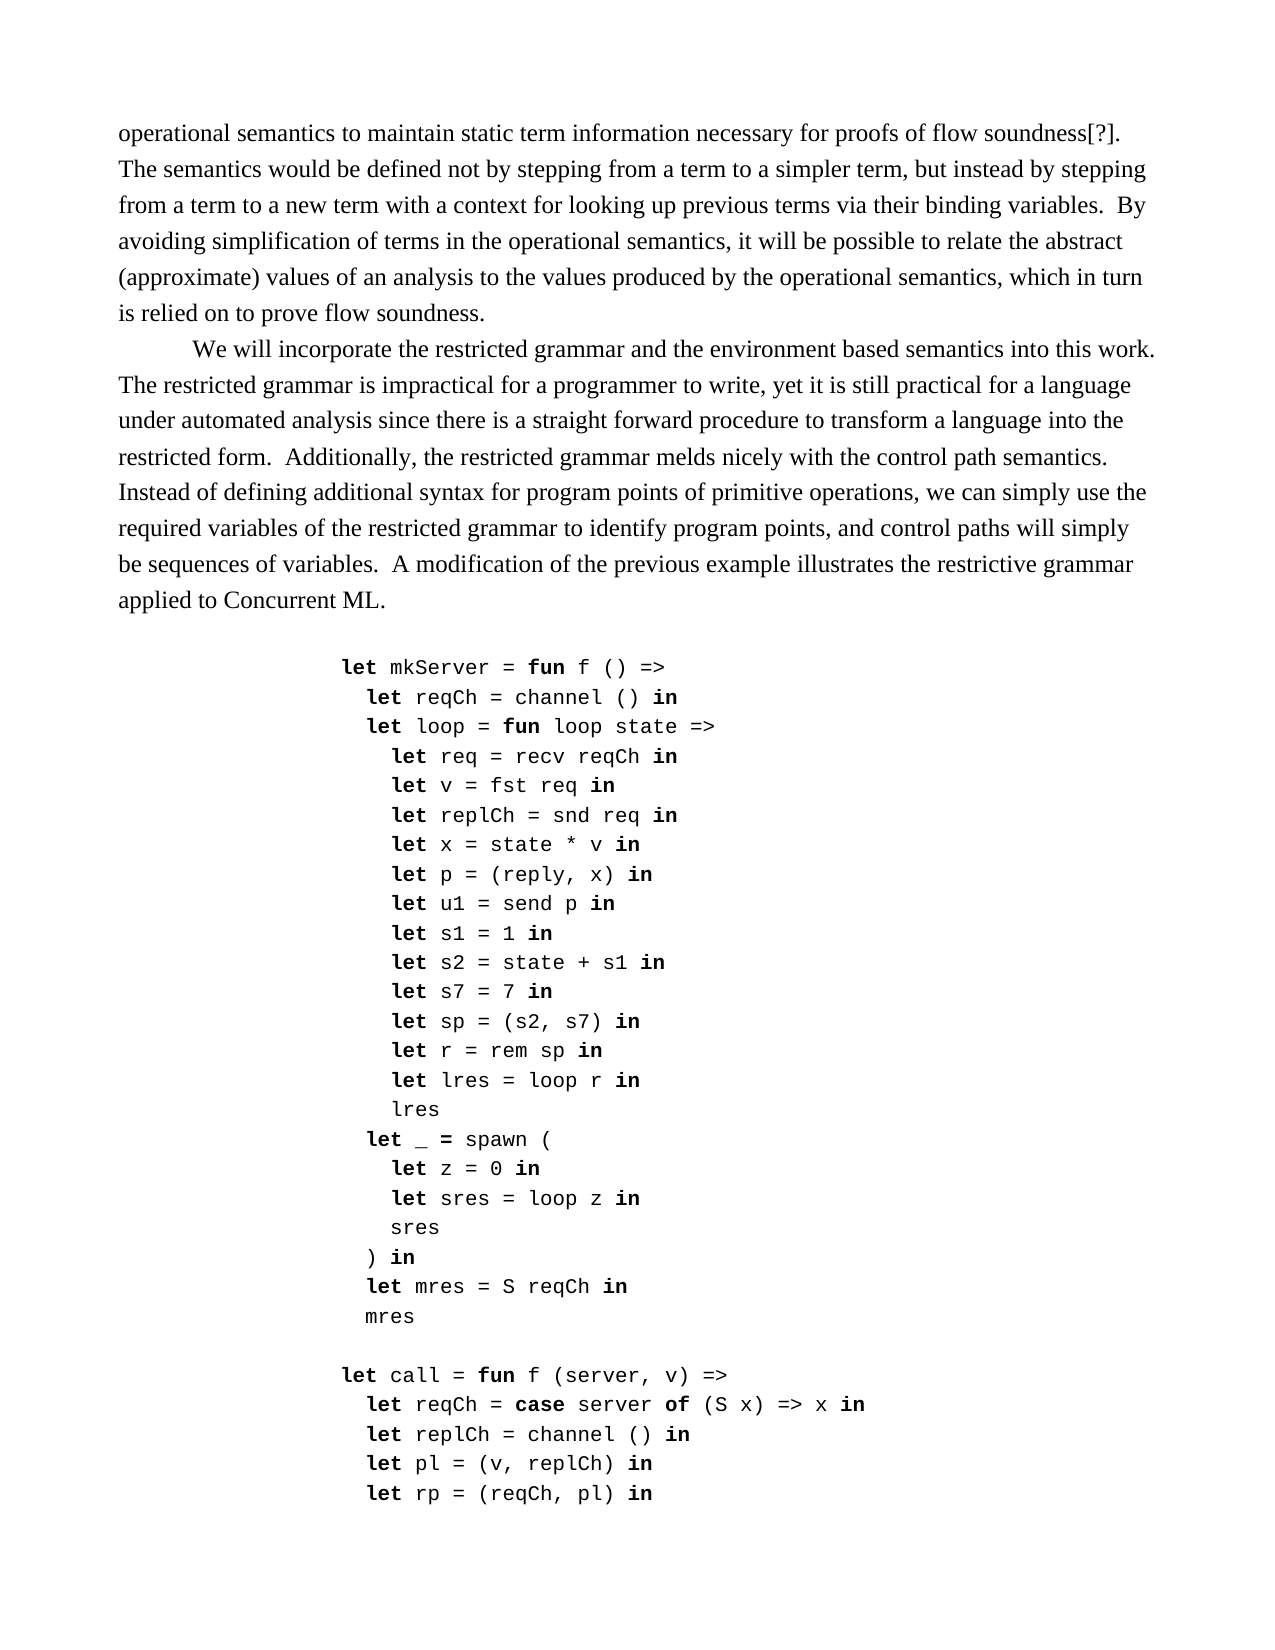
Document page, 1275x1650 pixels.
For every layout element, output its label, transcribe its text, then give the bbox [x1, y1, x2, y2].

text operational semantics to maintain static term information necessary for proofs of flow soundness[?]. The semantics would be defined not by stepping from a term to a simpler term, but instead by stepping from a term to a new term with a context for looking up previous terms via their binding variables. By avoiding simplification of terms in the operational semantics, it will be possible to relate the abstract (approximate) values of an analysis to the values produced by the operational semantics, which in turn is relied on to prove flow soundness. [118, 118, 1157, 327]
text mres [340, 1306, 1157, 1329]
text let replCh = snd req in [340, 804, 1157, 828]
text let reqCh = case server of (S x) => x in [340, 1394, 1157, 1418]
text let pl = (v, replCh) in [340, 1453, 1157, 1477]
text let s2 = state + s1 in [340, 952, 1157, 976]
text let x = state * v in [340, 834, 1157, 858]
text let rp = (reqCh, pl) in [340, 1483, 1157, 1506]
text let mres = S reqCh in [340, 1276, 1157, 1300]
text let _ = spawn ( [340, 1129, 1157, 1152]
text let s1 = 1 in [340, 922, 1157, 946]
text let sres = loop z in [340, 1188, 1157, 1211]
text let mkServer = fun f () => [340, 657, 1157, 681]
text We will incorporate the restricted grammar and the environment based semantics into this work. The restricted grammar is impractical for a programmer to write, yet it is still practical for a language under automated analysis since there is a straight forward procedure to transform a language into the restricted form. Additionally, the restricted grammar melds nicely with the control path semantics. Instead of defining additional syntax for program points of primitive operations, we can simply use the required variables of the restricted grammar to identify program points, and control paths will simply be sequences of variables. A modification of the previous example illustrates the restrictive grammar applied to Concurrent ML. [118, 334, 1157, 614]
text let u1 = send p in [340, 893, 1157, 917]
text let call = fun f (server, v) => [340, 1365, 1157, 1388]
text let lres = loop r in [340, 1070, 1157, 1093]
text let sp = (s2, s7) in [340, 1011, 1157, 1034]
text let v = fst req in [340, 775, 1157, 799]
text let r = rem sp in [340, 1040, 1157, 1064]
text let s7 = 7 in [340, 981, 1157, 1005]
text let replCh = channel () in [340, 1424, 1157, 1447]
text let loop = fun loop state => [340, 716, 1157, 740]
text let p = (reply, x) in [340, 863, 1157, 887]
text let reqCh = channel () in [340, 687, 1157, 710]
text sres [340, 1217, 1157, 1241]
text ) in [340, 1247, 1157, 1270]
text lres [340, 1099, 1157, 1123]
text let z = 0 in [340, 1158, 1157, 1182]
text let req = recv reqCh in [340, 746, 1157, 769]
